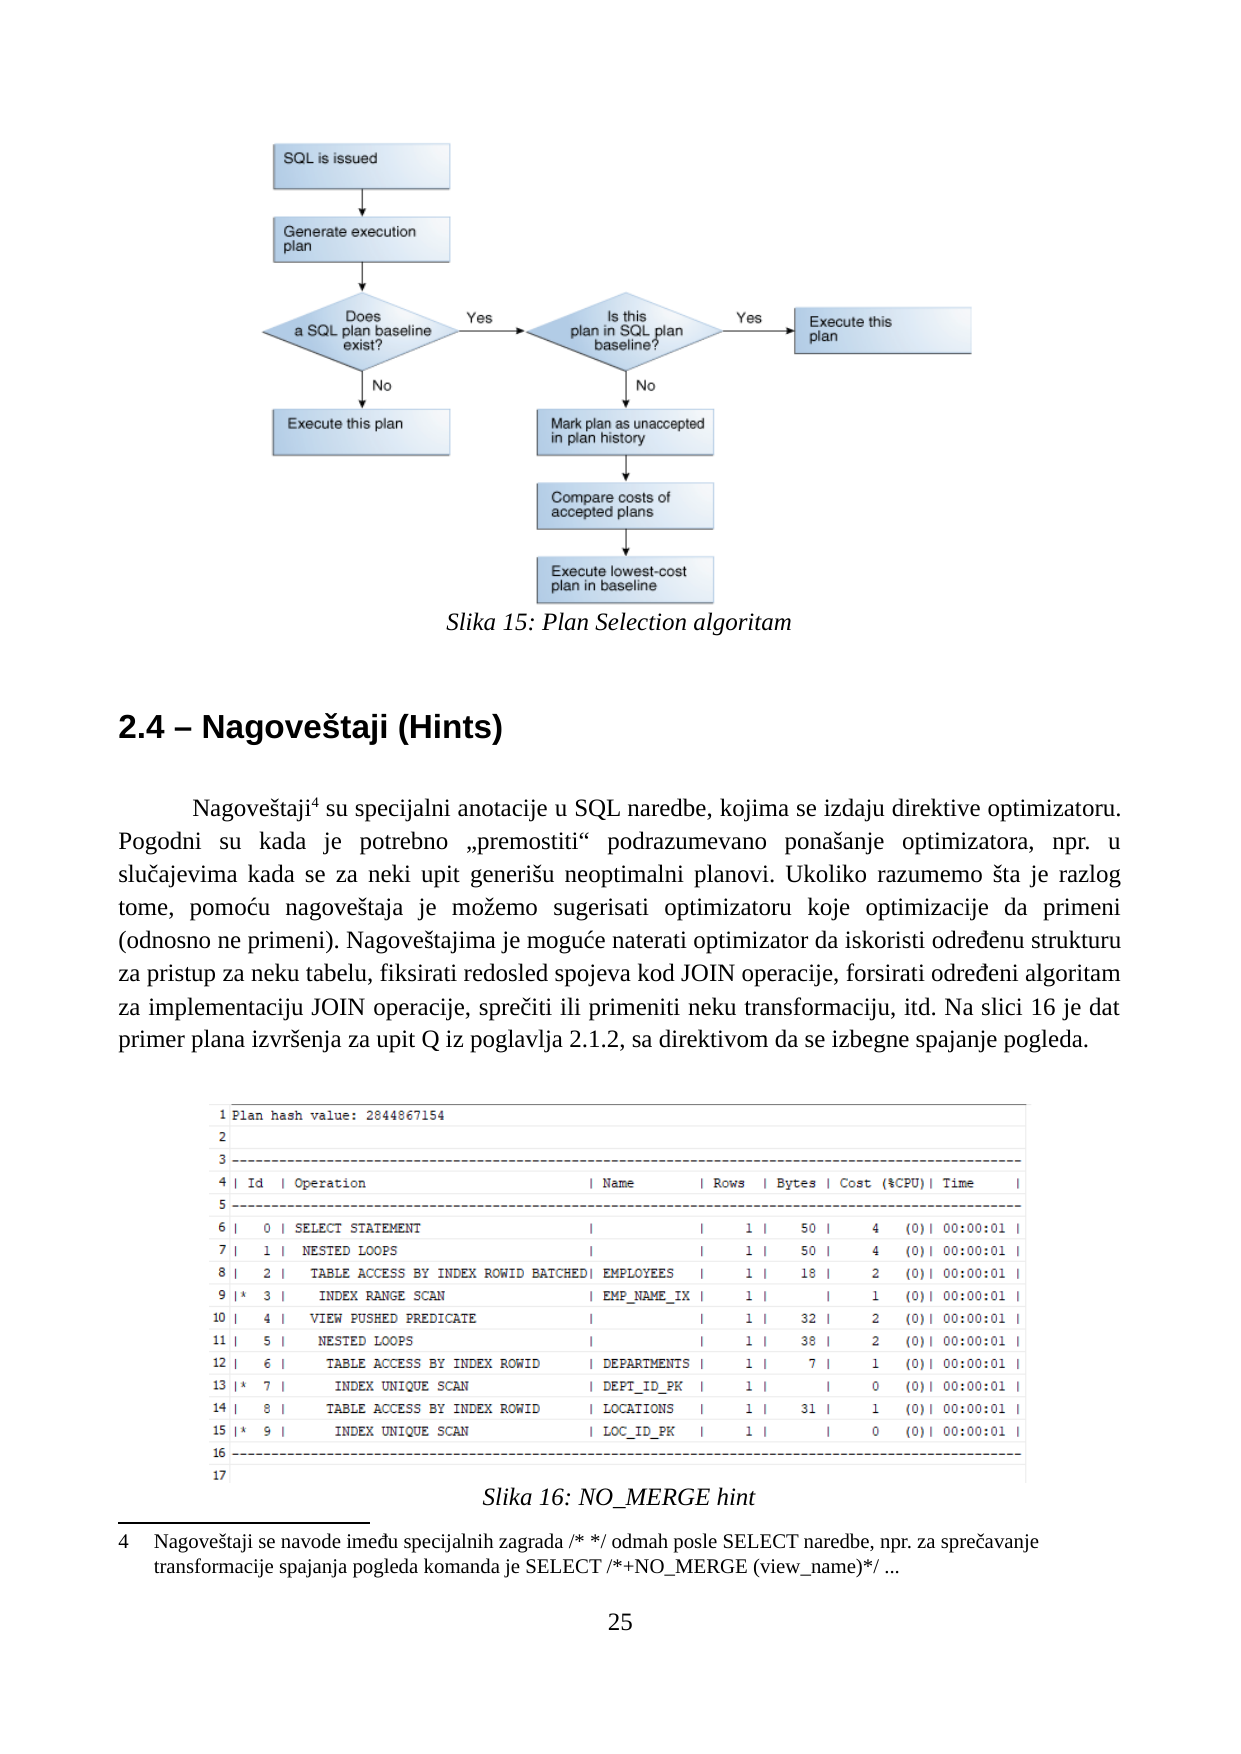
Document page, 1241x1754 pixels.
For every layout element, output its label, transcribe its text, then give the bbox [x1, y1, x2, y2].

picture [254, 130, 987, 607]
text Nagoveštaji se navode imeđu specijalnih zagrada /* */ odmah posle SELECT naredbe, npr. za sprečavanje transformacije spajanja pogleda komanda je SELECT /*+NO_MERGE (view_name)*/ ... [118, 1529, 1122, 1578]
text Slika 15: Plan Selection algoritam [218, 131, 1022, 636]
text Nagoveštaji su specijalni anotacije u SQL naredbe, kojima se izdaju direktive optimizatoru. Pogodni su kada je potrebno „premostiti“ podrazumevano ponašanje optimizatora, npr. u slučajevima kada se za neki upit generišu neoptimalni planovi. Ukoliko razumemo šta je razlog tome, pomoću nagoveštaja je možemo sugerisati optimizatoru koje optimizacije da primeni (odnosno ne primeni). Nagoveštajima je moguće naterati optimizator da iskoristi određenu strukturu za pristup za neku tabelu, fiksirati redosled spojeva kod JOIN operacije, forsirati određeni algoritam za implementaciju JOIN operacije, sprečiti ili primeniti neku transformaciju, itd. Na slici 16 je dat primer plana izvršenja za upit Q iz poglavlja 2.1.2, sa direktivom da se izbegne spajanje pogleda. [118, 793, 1122, 1053]
picture [209, 1104, 1032, 1483]
text Slika 16: NO_MERGE hint [209, 1483, 1031, 1511]
subtitle 2.4 – Nagoveštaji (Hints) [118, 707, 1122, 746]
